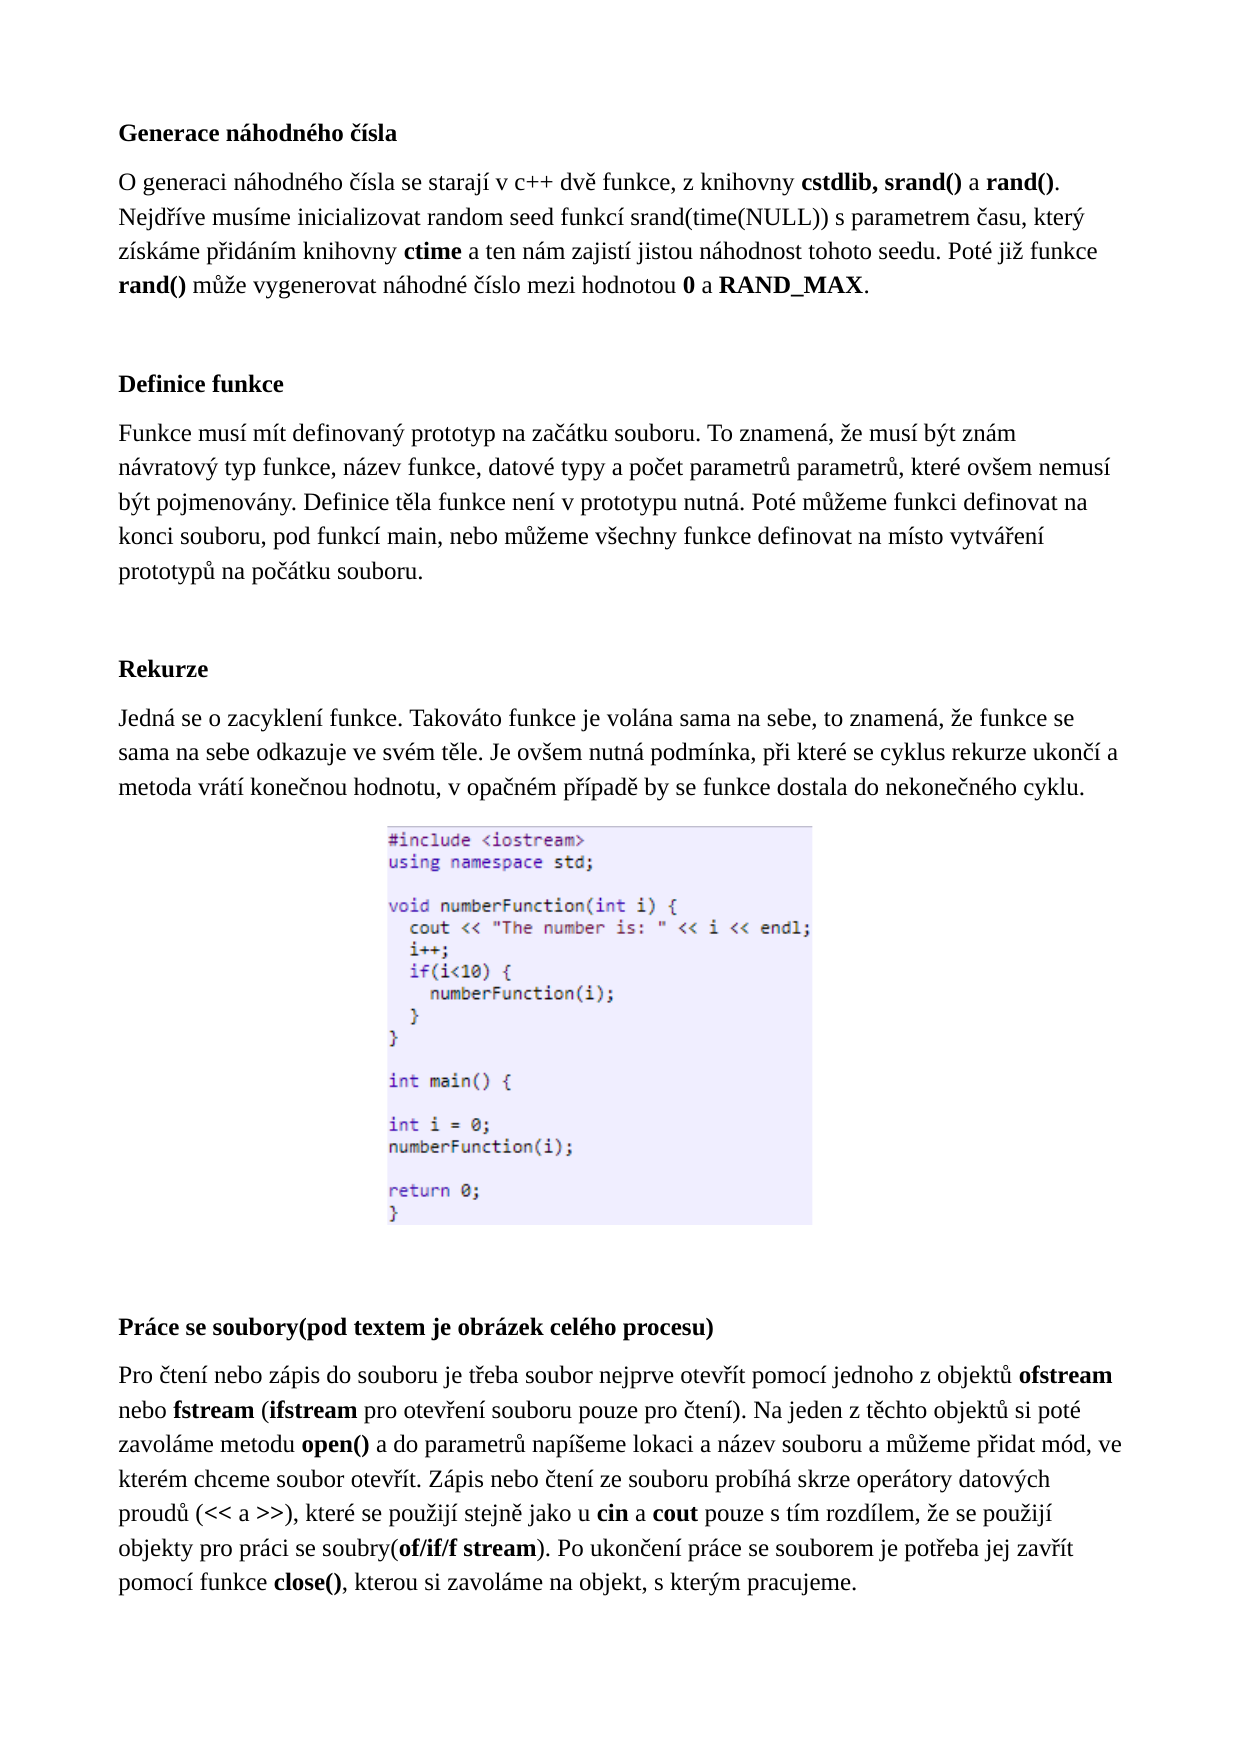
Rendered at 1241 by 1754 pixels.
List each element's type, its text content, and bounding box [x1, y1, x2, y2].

picture [387, 826, 813, 1225]
text Rekurze [118, 654, 1122, 683]
text Generace náhodného čísla [118, 118, 1122, 147]
text Práce se soubory(pod textem je obrázek celého procesu) [118, 1312, 1122, 1340]
text Definice funkce [118, 369, 1122, 397]
text Pro čtení nebo zápis do souboru je třeba soubor nejprve otevřít pomocí jednoho z objektů ofstream nebo fstream (ifstream pro otevření souboru pouze pro čtení). Na jeden z těchto objektů si poté zavoláme metodu open() a do parametrů napíšeme lokaci a název souboru a můžeme přidat mód, ve kterém chceme soubor otevřít. Zápis nebo čtení ze souboru probíhá skrze operátory datových proudů (<< a >>), které se použijí stejně jako u cin a cout pouze s tím rozdílem, že se použijí objekty pro práci se soubry(of/if/f stream). Po ukončení práce se souborem je potřeba jej zavřít pomocí funkce close(), kterou si zavoláme na objekt, s kterým pracujeme. [118, 1361, 1122, 1596]
text Funkce musí mít definovaný prototyp na začátku souboru. To znamená, že musí být znám návratový typ funkce, název funkce, datové typy a počet parametrů parametrů, které ovšem nemusí být pojmenovány. Definice těla funkce není v prototypu nutná. Poté můžeme funkci definovat na konci souboru, pod funkcí main, nebo můžeme všechny funkce definovat na místo vytváření prototypů na počátku souboru. [118, 418, 1122, 584]
text O generaci náhodného čísla se starají v c++ dvě funkce, z knihovny cstdlib, srand() a rand(). Nejdříve musíme inicializovat random seed funkcí srand(time(NULL)) s parametrem času, který získáme přidáním knihovny ctime a ten nám zajistí jistou náhodnost tohoto seedu. Poté již funkce rand() může vygenerovat náhodné číslo mezi hodnotou 0 a RAND_MAX. [118, 167, 1122, 299]
text Jedná se o zacyklení funkce. Takováto funkce je volána sama na sebe, to znamená, že funkce se sama na sebe odkazuje ve svém těle. Je ovšem nutná podmínka, při které se cyklus rekurze ukončí a metoda vrátí konečnou hodnotu, v opačném případě by se funkce dostala do nekonečného cyklu. [118, 703, 1122, 801]
